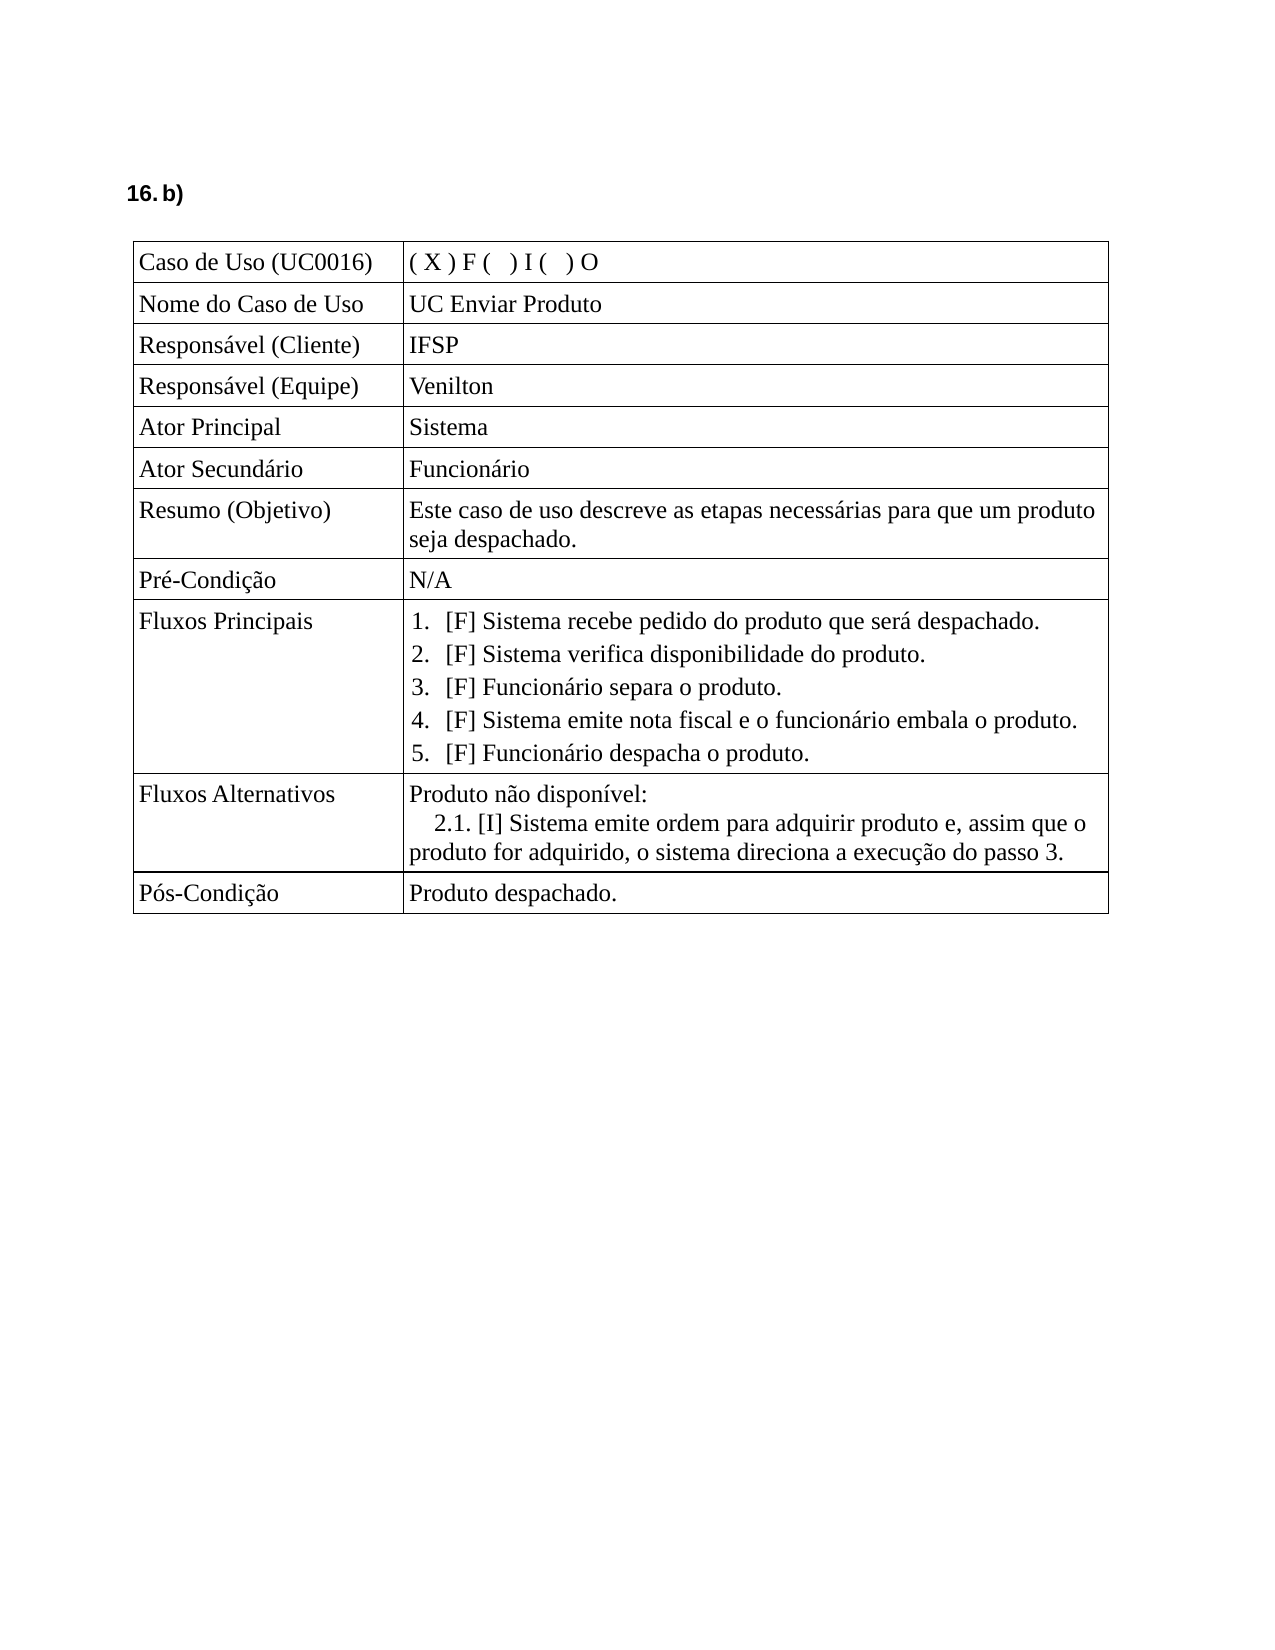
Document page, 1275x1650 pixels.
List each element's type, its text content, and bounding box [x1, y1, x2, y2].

table_cell Pós-Condição [134, 873, 403, 913]
table_cell Ator Secundário [134, 448, 403, 488]
table_cell Funcionário [404, 448, 1108, 488]
table_cell Responsável (Equipe) [134, 365, 403, 406]
table_cell N/A [404, 559, 1108, 599]
table_cell Sistema [404, 407, 1108, 447]
table_header Caso de Uso (UC0016) [134, 242, 403, 282]
table_header ( X ) F ( ) I ( ) O [404, 242, 1108, 282]
table_cell Este caso de uso descreve as etapas necessárias para que um produto seja despachado. [404, 489, 1108, 558]
table_cell [F] Sistema recebe pedido do produto que será despachado. [F] Sistema verifica disponibilidade do produto. [F] Funcionário separa o produto. [F] Sistema emite nota fiscal e o funcionário embala o produto. [F] Funcionário despacha o produto. [404, 600, 1108, 773]
table_cell Pré-Condição [134, 559, 403, 599]
table_cell Fluxos Principais [134, 600, 403, 773]
table_cell Produto despachado. [404, 873, 1108, 913]
list b) [126, 180, 1125, 207]
table_cell Venilton [404, 365, 1108, 406]
table_cell Responsável (Cliente) [134, 324, 403, 364]
table_cell Resumo (Objetivo) [134, 489, 403, 558]
table_cell Fluxos Alternativos [134, 774, 403, 871]
table_cell UC Enviar Produto [404, 283, 1108, 323]
table_cell Produto não disponível: 2.1. [I] Sistema emite ordem para adquirir produto e, assim que o produto for adquirido, o sistema direciona a execução do passo 3. [404, 774, 1108, 871]
table_cell IFSP [404, 324, 1108, 364]
table_cell Ator Principal [134, 407, 403, 447]
table_cell Nome do Caso de Uso [134, 283, 403, 323]
